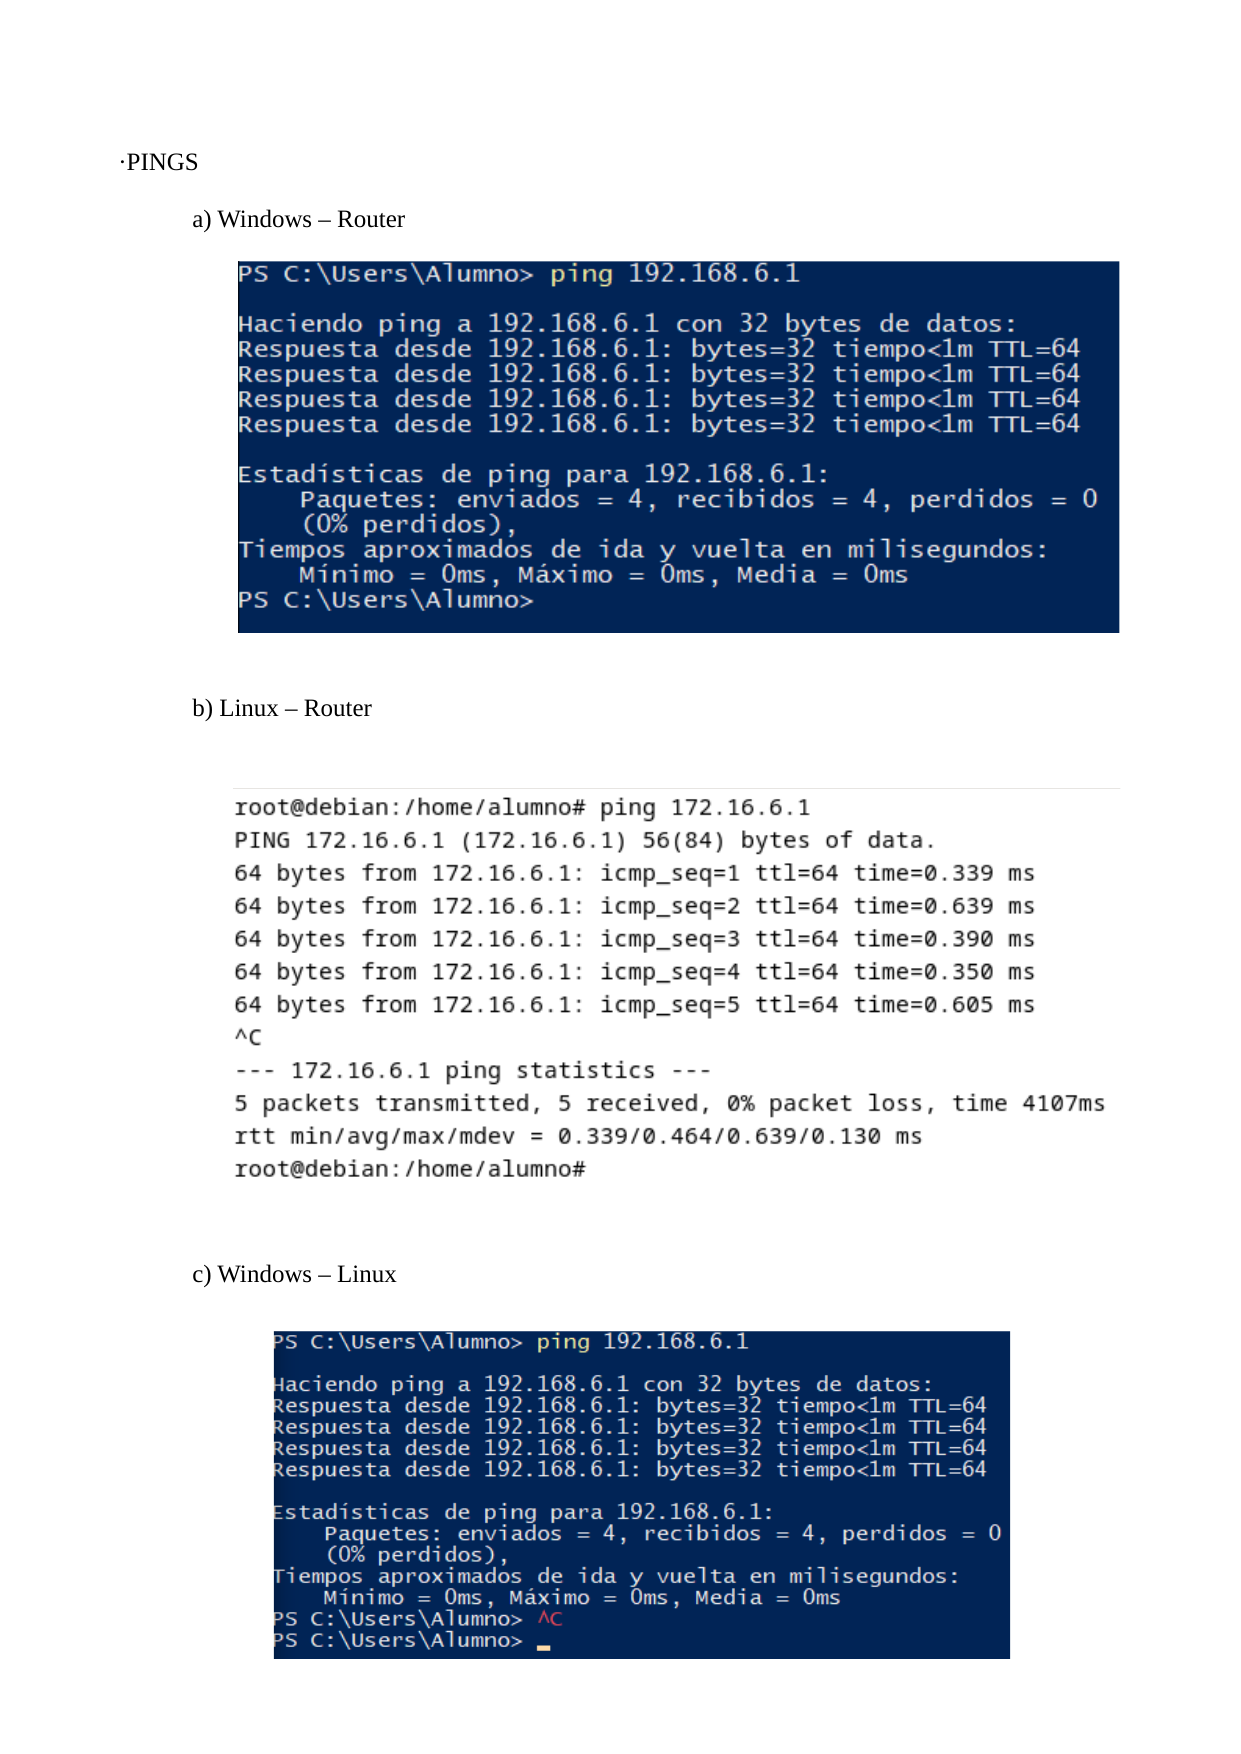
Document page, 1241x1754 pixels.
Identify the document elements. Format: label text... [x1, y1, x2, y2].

text a) Windows – Router [118, 204, 1122, 233]
picture [233, 788, 1121, 1202]
text c) Windows – Linux [118, 1259, 1122, 1288]
text b) Linux – Router [118, 693, 1122, 722]
picture [273, 1331, 1011, 1659]
text ·PINGS [118, 147, 1122, 176]
picture [238, 261, 1120, 633]
